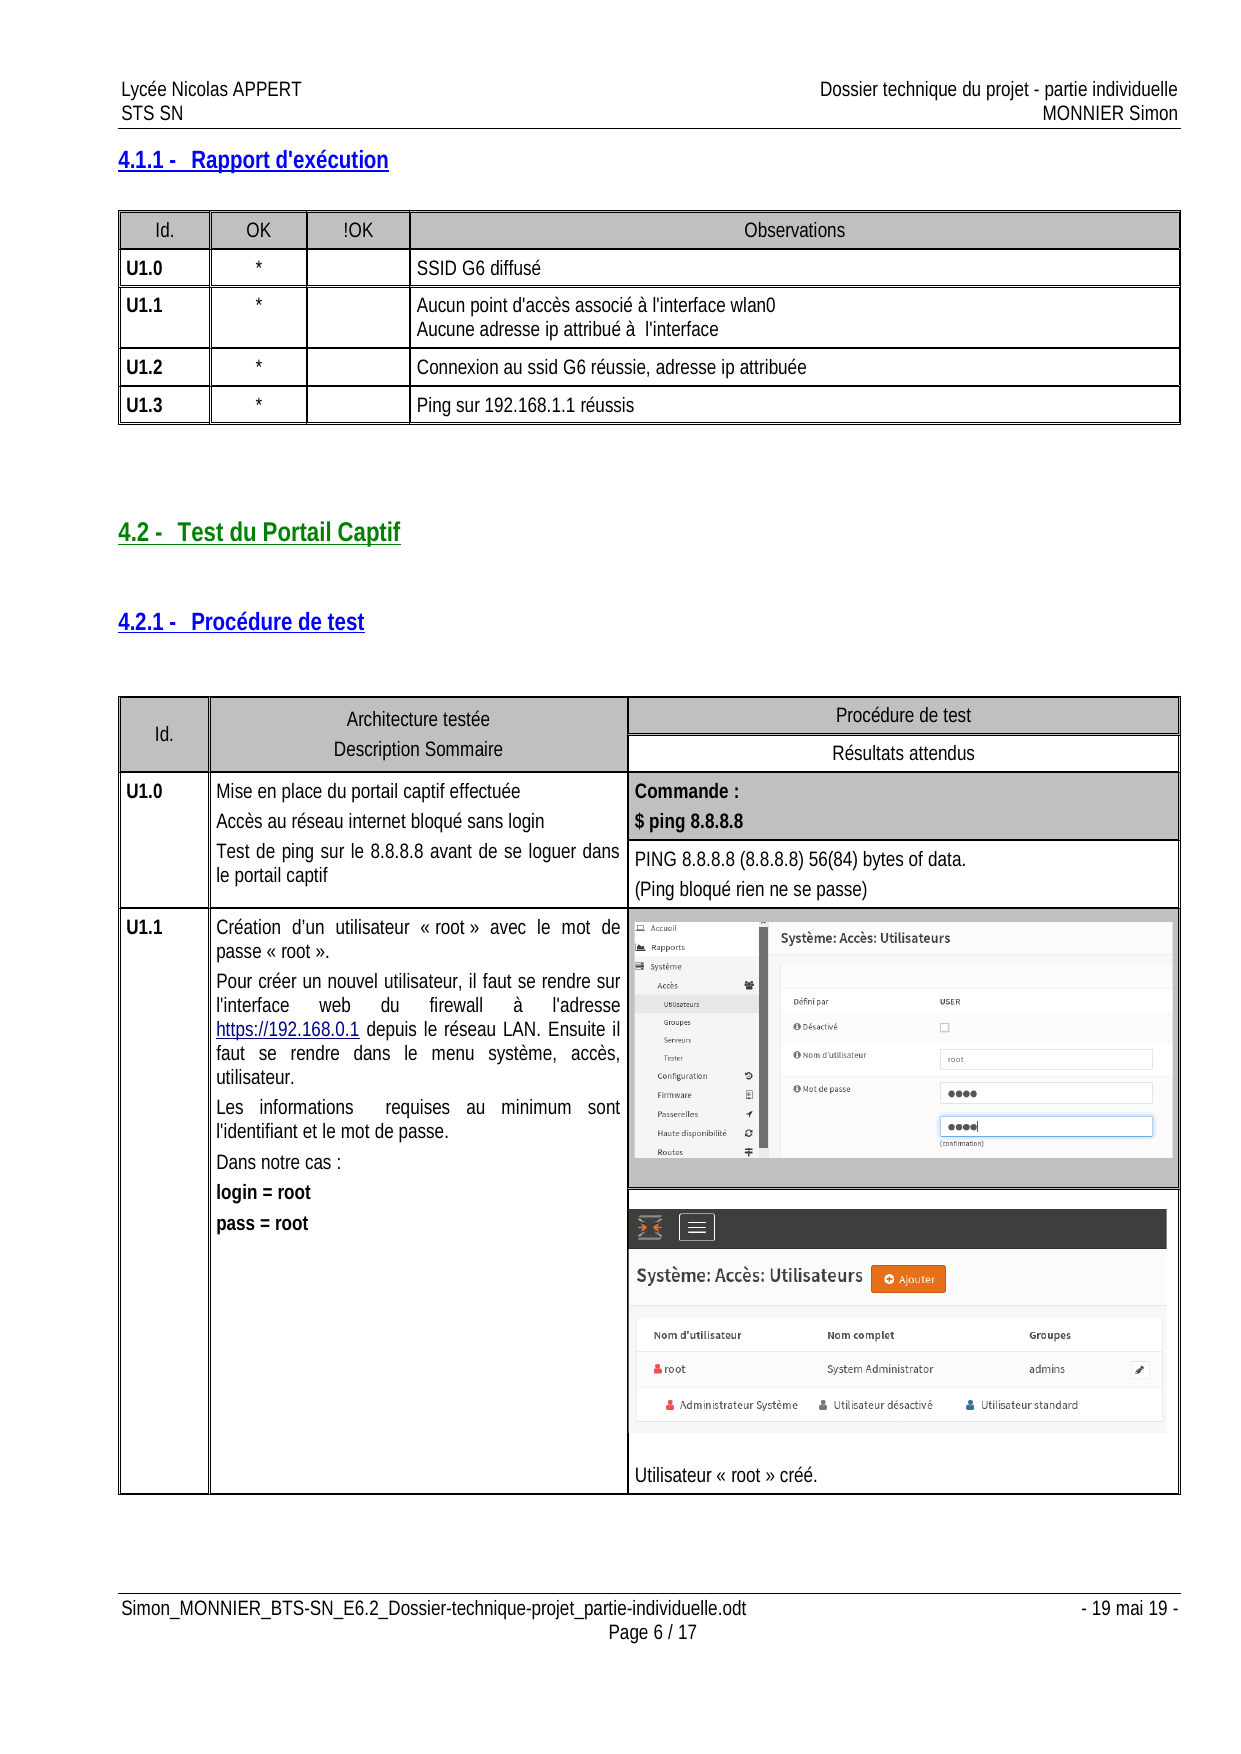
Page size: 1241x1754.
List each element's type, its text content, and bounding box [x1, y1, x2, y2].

table_cell [308, 250, 409, 285]
table_cell U1.0 [121, 773, 208, 907]
table_header OK [212, 213, 306, 248]
table_cell Aucun point d'accès associé à l'interface wlan0 Aucune adresse ip attribué à l'interface [411, 288, 1179, 347]
table_header Id. [121, 213, 209, 248]
table_cell SSID G6 diffusé [411, 250, 1179, 285]
table_cell Ping sur 192.168.1.1 réussis [411, 387, 1179, 422]
subtitle Procédure de test [118, 607, 1181, 636]
table_cell * [212, 387, 306, 422]
picture [628, 1209, 1167, 1433]
table_header [629, 909, 1178, 1157]
table_cell [308, 349, 409, 385]
table_header Commande : $ ping 8.8.8.8 [629, 773, 1178, 839]
table_cell U1.3 [121, 387, 209, 422]
table_cell U1.0 [121, 250, 209, 285]
table_cell U1.1 [121, 288, 209, 347]
table_cell [1167, 1210, 1178, 1432]
table_header [629, 1158, 1178, 1187]
table_cell Utilisateur « root » créé. [629, 1433, 1178, 1493]
table_cell Connexion au ssid G6 réussie, adresse ip attribuée [411, 349, 1179, 385]
table_header Architecture testée Description Sommaire [211, 698, 627, 771]
table_cell U1.1 [121, 909, 208, 1493]
table_cell Création d’un utilisateur « root » avec le mot de passe « root ». Pour créer un nouvel utilisateur, il faut se rendre sur l'interface web du firewall à l'adresse https://192.168.0.1 depuis le réseau LAN. Ensuite il faut se rendre dans le menu système, accès, utilisateur. Les informations requises au minimum sont l'identifiant et le mot de passe. Dans notre cas : login = root pass = root [211, 909, 627, 1493]
table_header Id. [121, 698, 208, 771]
table_cell * [212, 349, 306, 385]
table_cell [629, 1190, 1178, 1209]
picture [634, 922, 1173, 1158]
table_cell Mise en place du portail captif effectuée Accès au réseau internet bloqué sans login Test de ping sur le 8.8.8.8 avant de se loguer dans le portail captif [211, 773, 627, 907]
table_cell Résultats attendus [629, 736, 1178, 771]
subtitle Test du Portail Captif [118, 516, 1181, 547]
table_header Observations [411, 213, 1179, 248]
table_cell * [212, 250, 306, 285]
table_cell [308, 288, 409, 347]
table_cell [308, 387, 409, 422]
table_header Procédure de test [629, 698, 1178, 733]
table_cell U1.2 [121, 349, 209, 385]
table_cell PING 8.8.8.8 (8.8.8.8) 56(84) bytes of data. (Ping bloqué rien ne se passe) [629, 841, 1178, 907]
subtitle Rapport d'exécution [118, 145, 1181, 174]
table_header !OK [308, 213, 409, 248]
table_cell * [212, 288, 306, 347]
